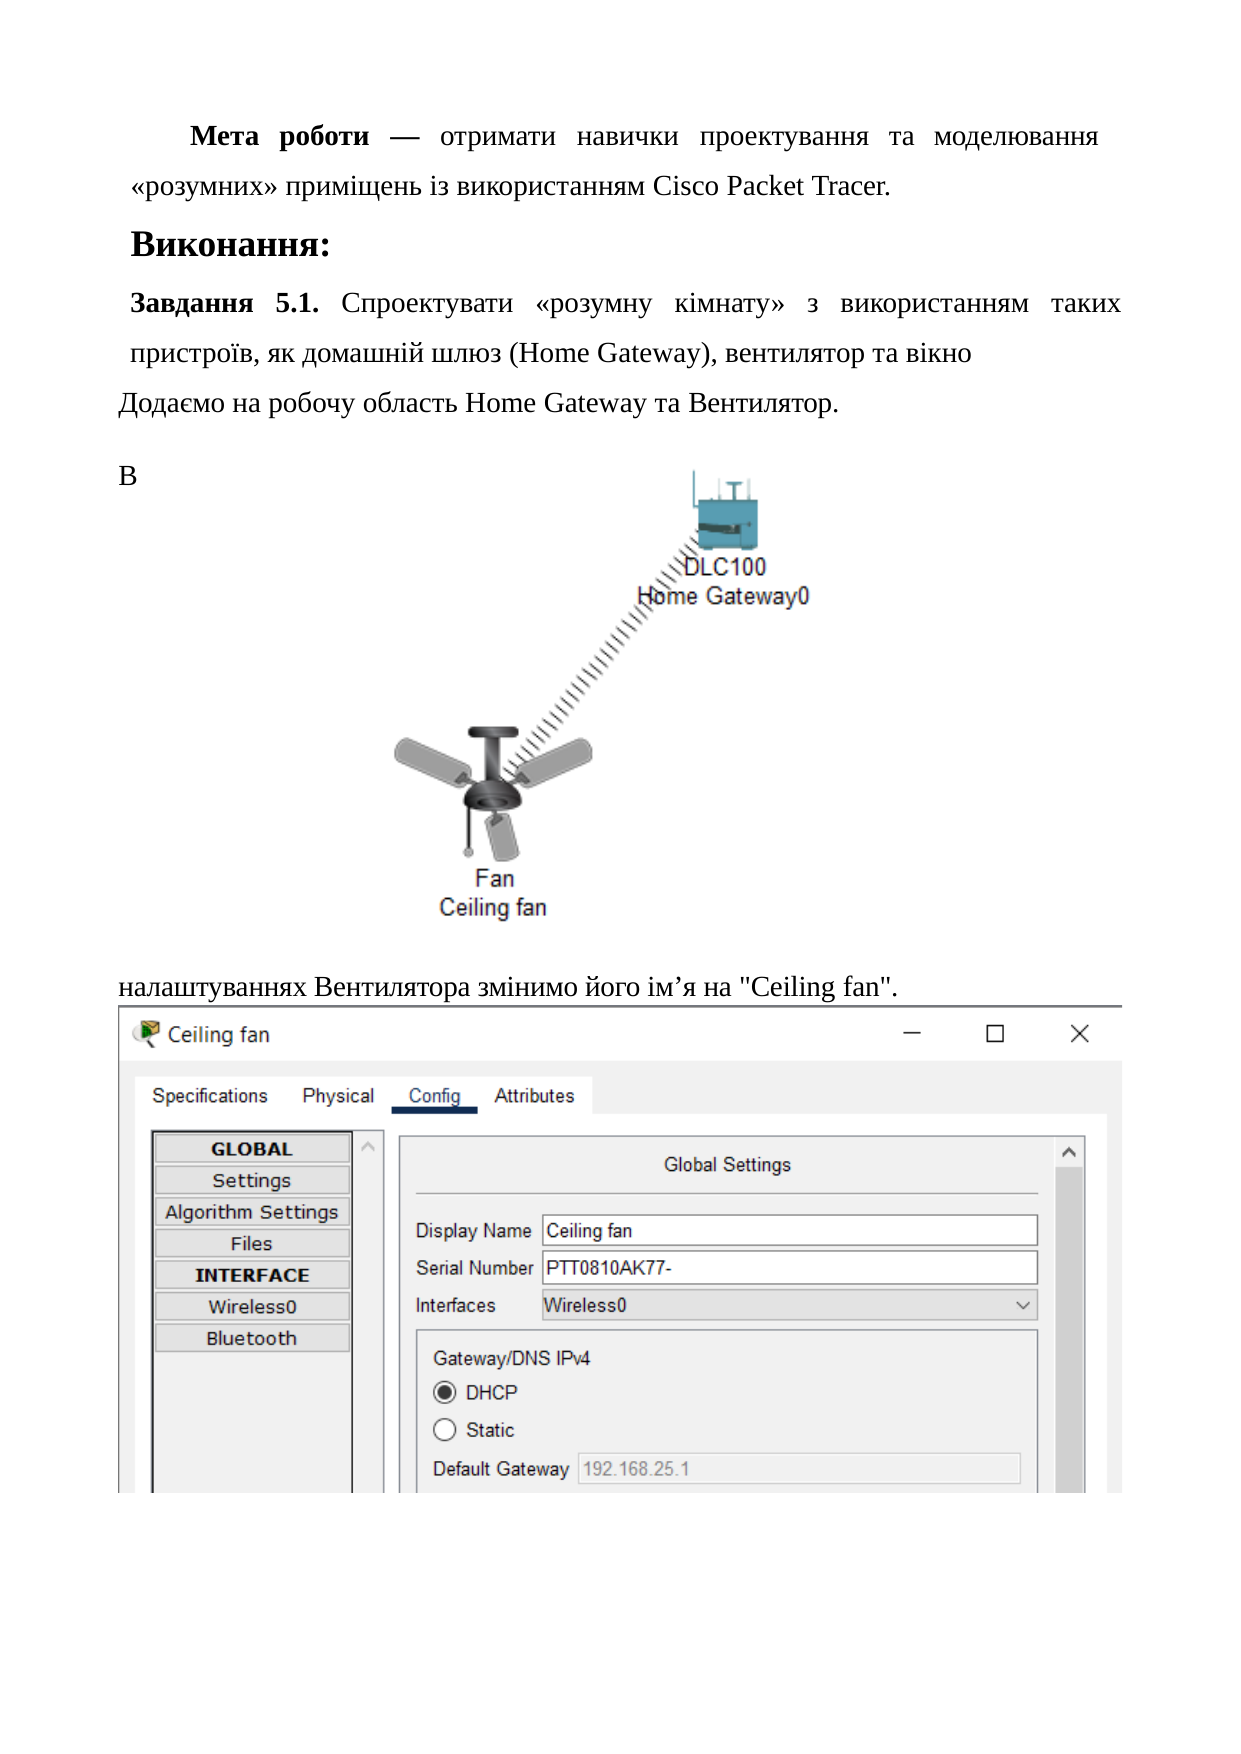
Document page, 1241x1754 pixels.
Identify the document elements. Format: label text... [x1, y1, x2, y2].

picture [303, 421, 938, 970]
picture [118, 1005, 1123, 1493]
text «розумних» приміщень із використанням Cisco Packet Tracer. [130, 168, 1122, 202]
text Додаємо на робочу область Home Gateway та Вентилятор. [118, 385, 1122, 419]
text В налаштуваннях Вентилятора змінимо його ім’я на "Ceiling fan". [118, 458, 1122, 1003]
text Мета роботи — отримати навички проектування та моделювання [190, 118, 1122, 152]
text Завдання 5.1. Спроектувати «розумну кімнату» з використанням таких пристроїв, як домашній шлюз (Home Gateway), вентилятор та вікно [130, 285, 1122, 368]
text Виконання: [130, 221, 1122, 264]
